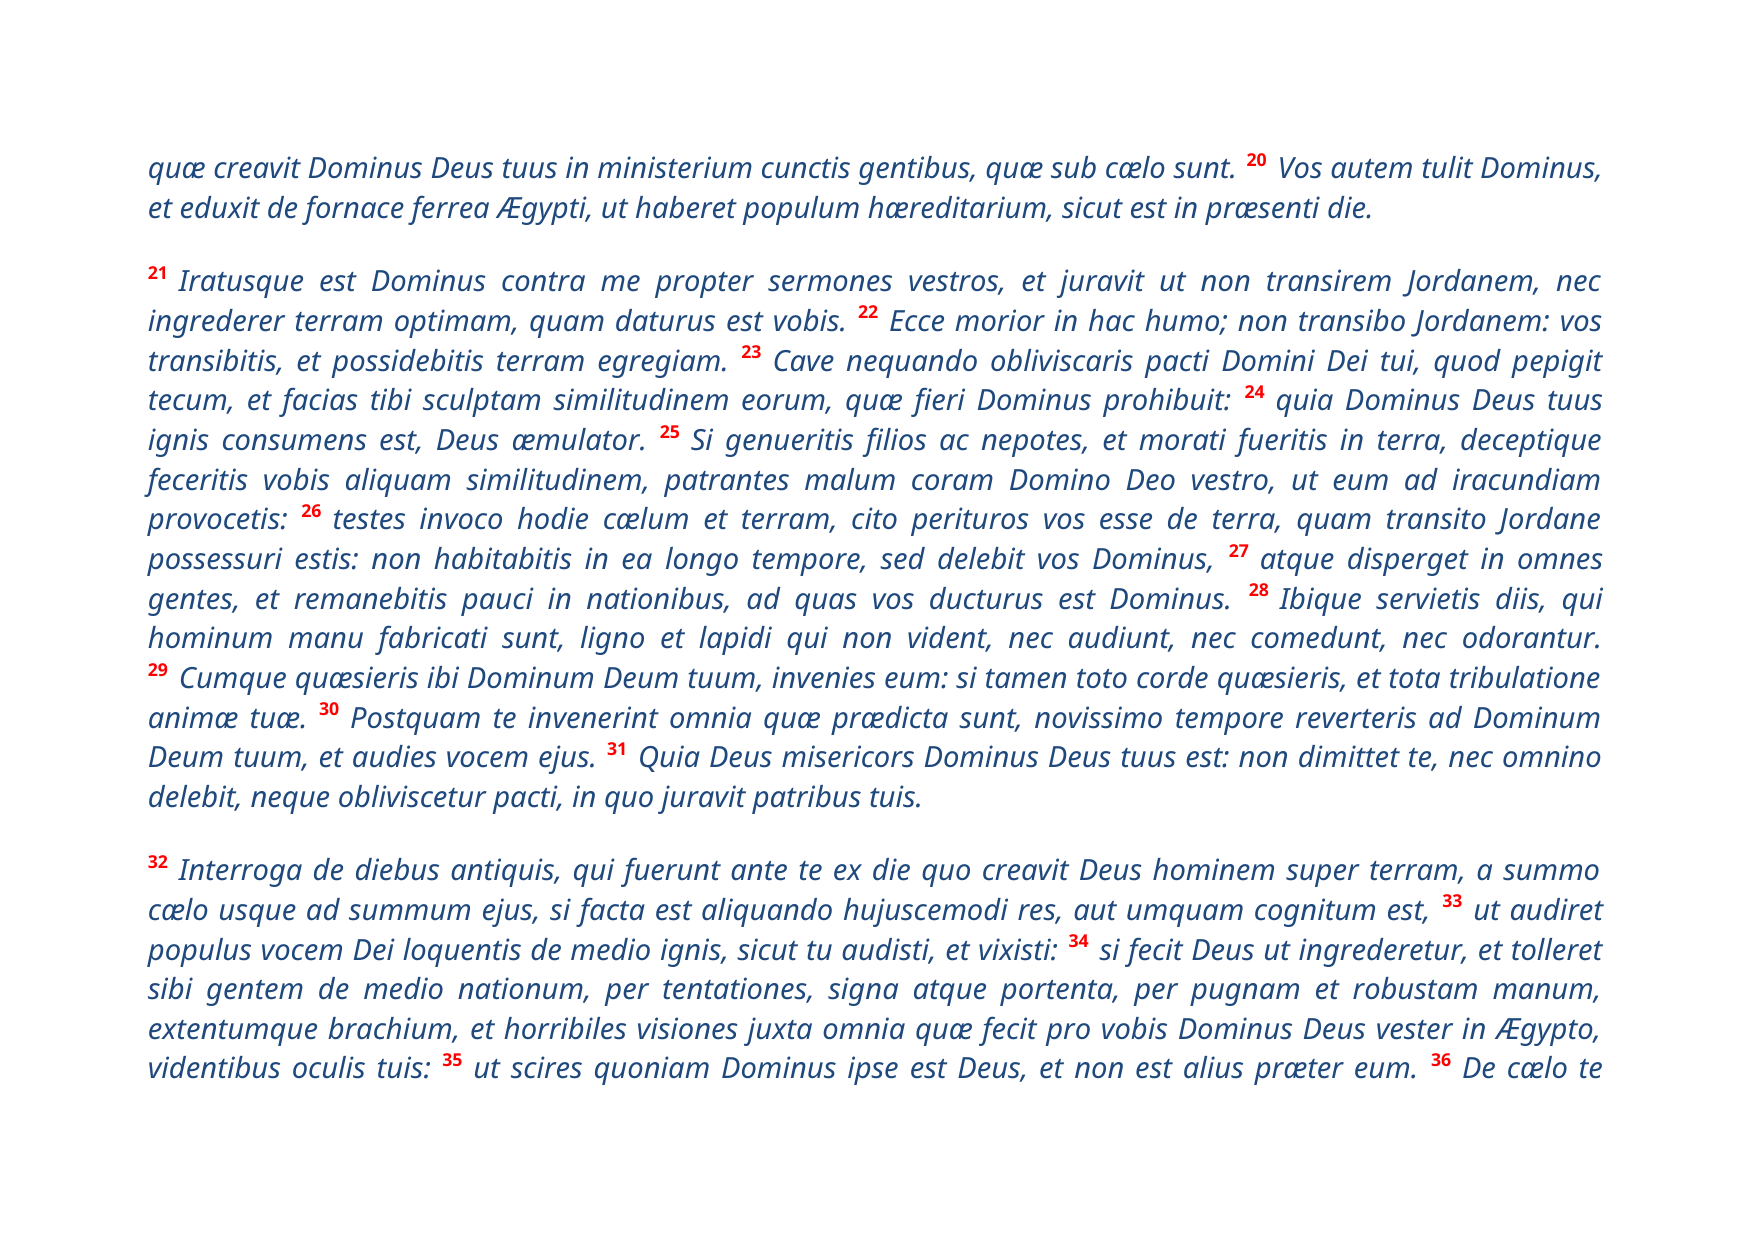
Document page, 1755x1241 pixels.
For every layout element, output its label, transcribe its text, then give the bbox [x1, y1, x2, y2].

text 21 Iratusque est Dominus contra me propter sermones vestros, et juravit ut non transirem Jordanem, nec ingrederer terram optimam, quam daturus est vobis. 22 Ecce morior in hac humo; non transibo Jordanem: vos transibitis, et possidebitis terram egregiam. 23 Cave nequando obliviscaris pacti Domini Dei tui, quod pepigit tecum, et facias tibi sculptam similitudinem eorum, quæ fieri Dominus prohibuit: 24 quia Dominus Deus tuus ignis consumens est, Deus æmulator. 25 Si genueritis filios ac nepotes, et morati fueritis in terra, deceptique feceritis vobis aliquam similitudinem, patrantes malum coram Domino Deo vestro, ut eum ad iracundiam provocetis: 26 testes invoco hodie cælum et terram, cito perituros vos esse de terra, quam transito Jordane possessuri estis: non habitabitis in ea longo tempore, sed delebit vos Dominus, 27 atque disperget in omnes gentes, et remanebitis pauci in nationibus, ad quas vos ducturus est Dominus. 28 Ibique servietis diis, qui hominum manu fabricati sunt, ligno et lapidi qui non vident, nec audiunt, nec comedunt, nec odorantur. 29 Cumque quæsieris ibi Dominum Deum tuum, invenies eum: si tamen toto corde quæsieris, et tota tribulatione animæ tuæ. 30 Postquam te invenerint omnia quæ prædicta sunt, novissimo tempore reverteris ad Dominum Deum tuum, et audies vocem ejus. 31 Quia Deus misericors Dominus Deus tuus est: non dimittet te, nec omnino delebit, neque obliviscetur pacti, in quo juravit patribus tuis. [148, 260, 1606, 816]
text 32 Interroga de diebus antiquis, qui fuerunt ante te ex die quo creavit Deus hominem super terram, a summo cælo usque ad summum ejus, si facta est aliquando hujuscemodi res, aut umquam cognitum est, 33 ut audiret populus vocem Dei loquentis de medio ignis, sicut tu audisti, et vixisti: 34 si fecit Deus ut ingrederetur, et tolleret sibi gentem de medio nationum, per tentationes, signa atque portenta, per pugnam et robustam manum, extentumque brachium, et horribiles visiones juxta omnia quæ fecit pro vobis Dominus Deus vester in Ægypto, videntibus oculis tuis: 35 ut scires quoniam Dominus ipse est Deus, et non est alius præter eum. 36 De cælo te [148, 849, 1606, 1087]
text quæ creavit Dominus Deus tuus in ministerium cunctis gentibus, quæ sub cælo sunt. 20 Vos autem tulit Dominus, et eduxit de fornace ferrea Ægypti, ut haberet populum hæreditarium, sicut est in præsenti die. [148, 148, 1606, 227]
